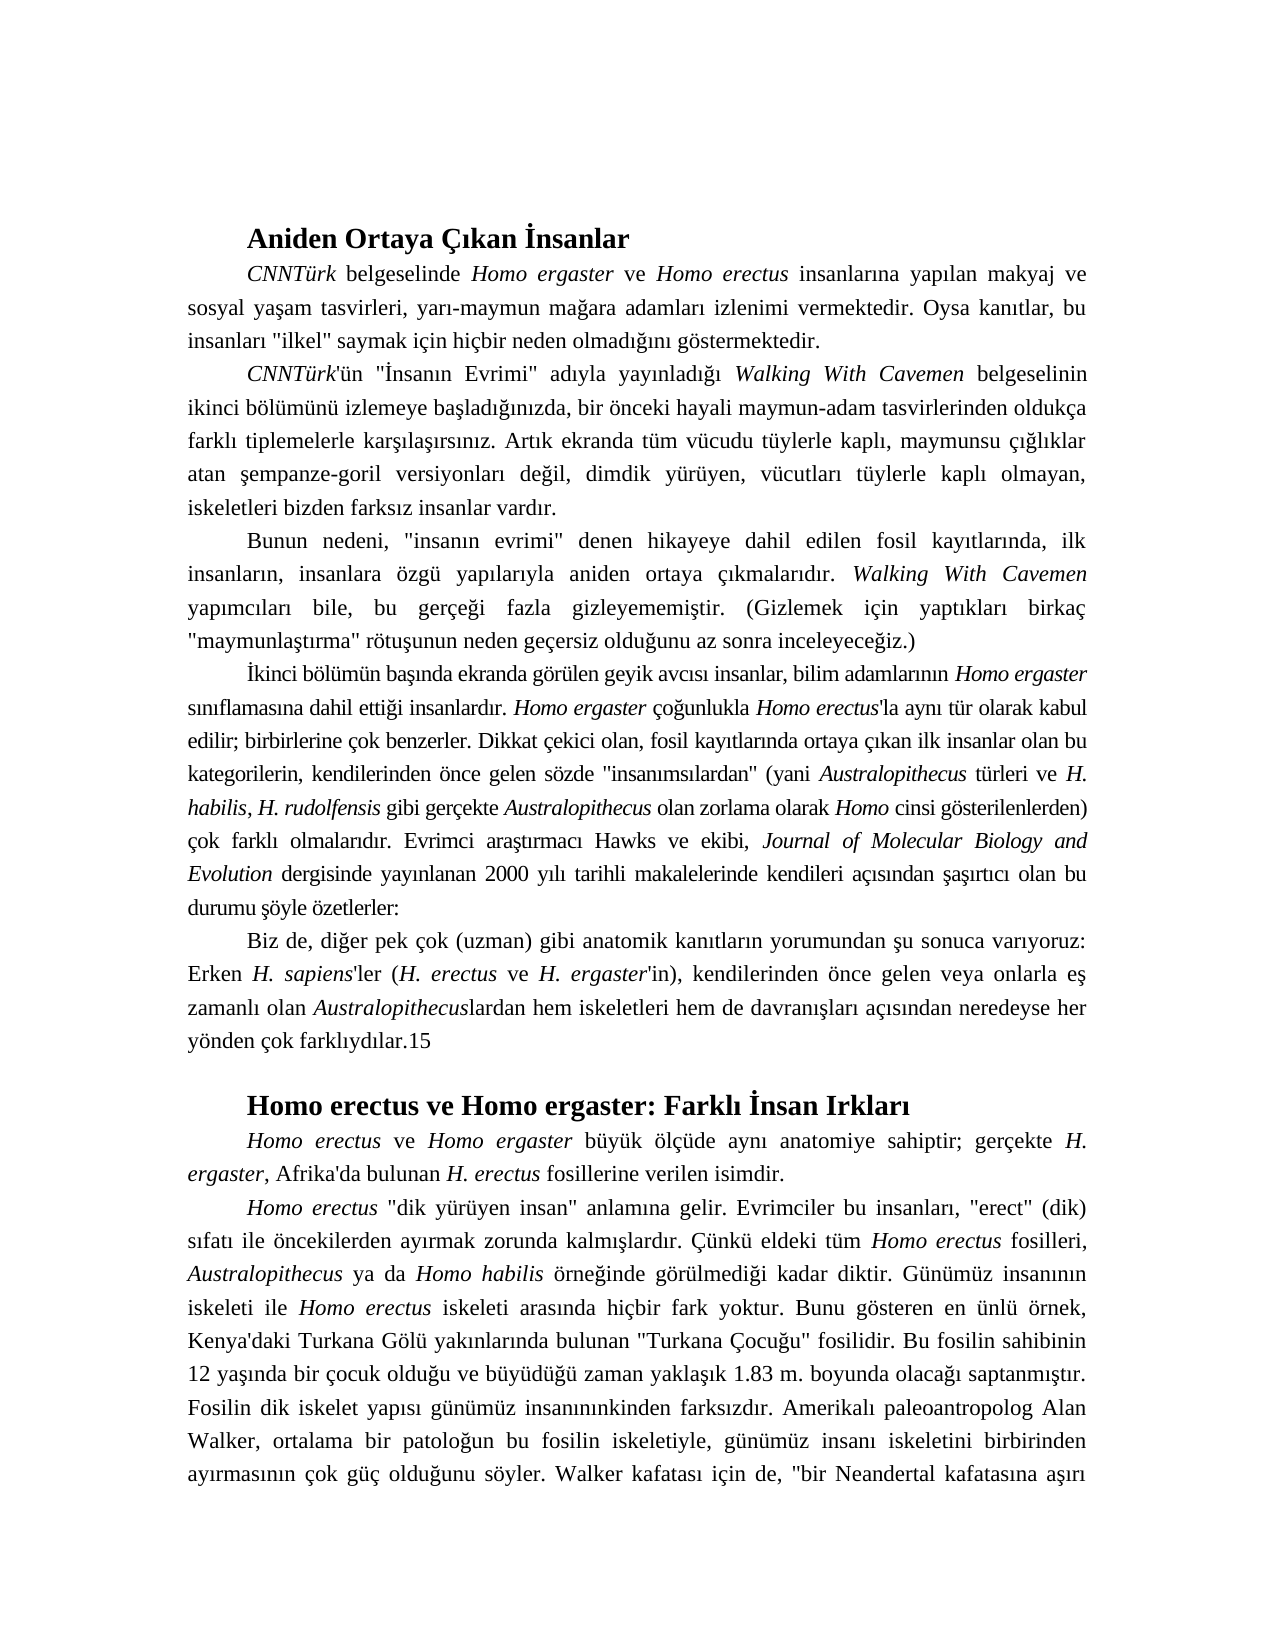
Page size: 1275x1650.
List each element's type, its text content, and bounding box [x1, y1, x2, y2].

text Aniden Ortaya Çıkan İnsanlar [187, 222, 1087, 255]
text Homo erectus "dik yürüyen insan" anlamına gelir. Evrimciler bu insanları, "erect" (dik) sıfatı ile öncekilerden ayırmak zorunda kalmışlardır. Çünkü eldeki tüm Homo erectus fosilleri, Australopithecus ya da Homo habilis örneğinde görülmediği kadar diktir. Günümüz insanının iskeleti ile Homo erectus iskeleti arasında hiçbir fark yoktur. Bunu gösteren en ünlü örnek, Kenya'daki Turkana Gölü yakınlarında bulunan "Turkana Çocuğu" fosilidir. Bu fosilin sahibinin 12 yaşında bir çocuk olduğu ve büyüdüğü zaman yaklaşık 1.83 m. boyunda olacağı saptanmıştır. Fosilin dik iskelet yapısı günümüz insanınınkinden farksızdır. Amerikalı paleoantropolog Alan Walker, ortalama bir patoloğun bu fosilin iskeletiyle, günümüz insanı iskeletini birbirinden ayırmasının çok güç olduğunu söyler. Walker kafatası için de, "bir Neandertal kafatasına aşırı [187, 1188, 1087, 1488]
text Bunun nedeni, "insanın evrimi" denen hikayeye dahil edilen fosil kayıtlarında, ilk insanların, insanlara özgü yapılarıyla aniden ortaya çıkmalarıdır. Walking With Cavemen yapımcıları bile, bu gerçeği fazla gizleyememiştir. (Gizlemek için yaptıkları birkaç "maymunlaştırma" rötuşunun neden geçersiz olduğunu az sonra inceleyeceğiz.) [187, 522, 1087, 655]
text Homo erectus ve Homo ergaster büyük ölçüde aynı anatomiye sahiptir; gerçekte H. ergaster, Afrika'da bulunan H. erectus fosillerine verilen isimdir. [187, 1122, 1087, 1188]
text CNNTürk belgeselinde Homo ergaster ve Homo erectus insanlarına yapılan makyaj ve sosyal yaşam tasvirleri, yarı-maymun mağara adamları izlenimi vermektedir. Oysa kanıtlar, bu insanları "ilkel" saymak için hiçbir neden olmadığını göstermektedir. [187, 255, 1087, 355]
text CNNTürk'ün "İnsanın Evrimi" adıyla yayınladığı Walking With Cavemen belgeselinin ikinci bölümünü izlemeye başladığınızda, bir önceki hayali maymun-adam tasvirlerinden oldukça farklı tiplemelerle karşılaşırsınız. Artık ekranda tüm vücudu tüylerle kaplı, maymunsu çığlıklar atan şempanze-goril versiyonları değil, dimdik yürüyen, vücutları tüylerle kaplı olmayan, iskeletleri bizden farksız insanlar vardır. [187, 355, 1087, 522]
text Homo erectus ve Homo ergaster: Farklı İnsan Irkları [187, 1088, 1087, 1122]
text İkinci bölümün başında ekranda görülen geyik avcısı insanlar, bilim adamlarının Homo ergaster sınıflamasına dahil ettiği insanlardır. Homo ergaster çoğunlukla Homo erectus'la aynı tür olarak kabul edilir; birbirlerine çok benzerler. Dikkat çekici olan, fosil kayıtlarında ortaya çıkan ilk insanlar olan bu kategorilerin, kendilerinden önce gelen sözde "insanımsılardan" (yani Australopithecus türleri ve H. habilis, H. rudolfensis gibi gerçekte Australopithecus olan zorlama olarak Homo cinsi gösterilenlerden) çok farklı olmalarıdır. Evrimci araştırmacı Hawks ve ekibi, Journal of Molecular Biology and Evolution dergisinde yayınlanan 2000 yılı tarihli makalelerinde kendileri açısından şaşırtıcı olan bu durumu şöyle özetlerler: [187, 655, 1087, 922]
text Biz de, diğer pek çok (uzman) gibi anatomik kanıtların yorumundan şu sonuca varıyoruz: Erken H. sapiens'ler (H. erectus ve H. ergaster'in), kendilerinden önce gelen veya onlarla eş zamanlı olan Australopithecuslardan hem iskeletleri hem de davranışları açısından neredeyse her yönden çok farklıydılar.15 [187, 922, 1087, 1055]
